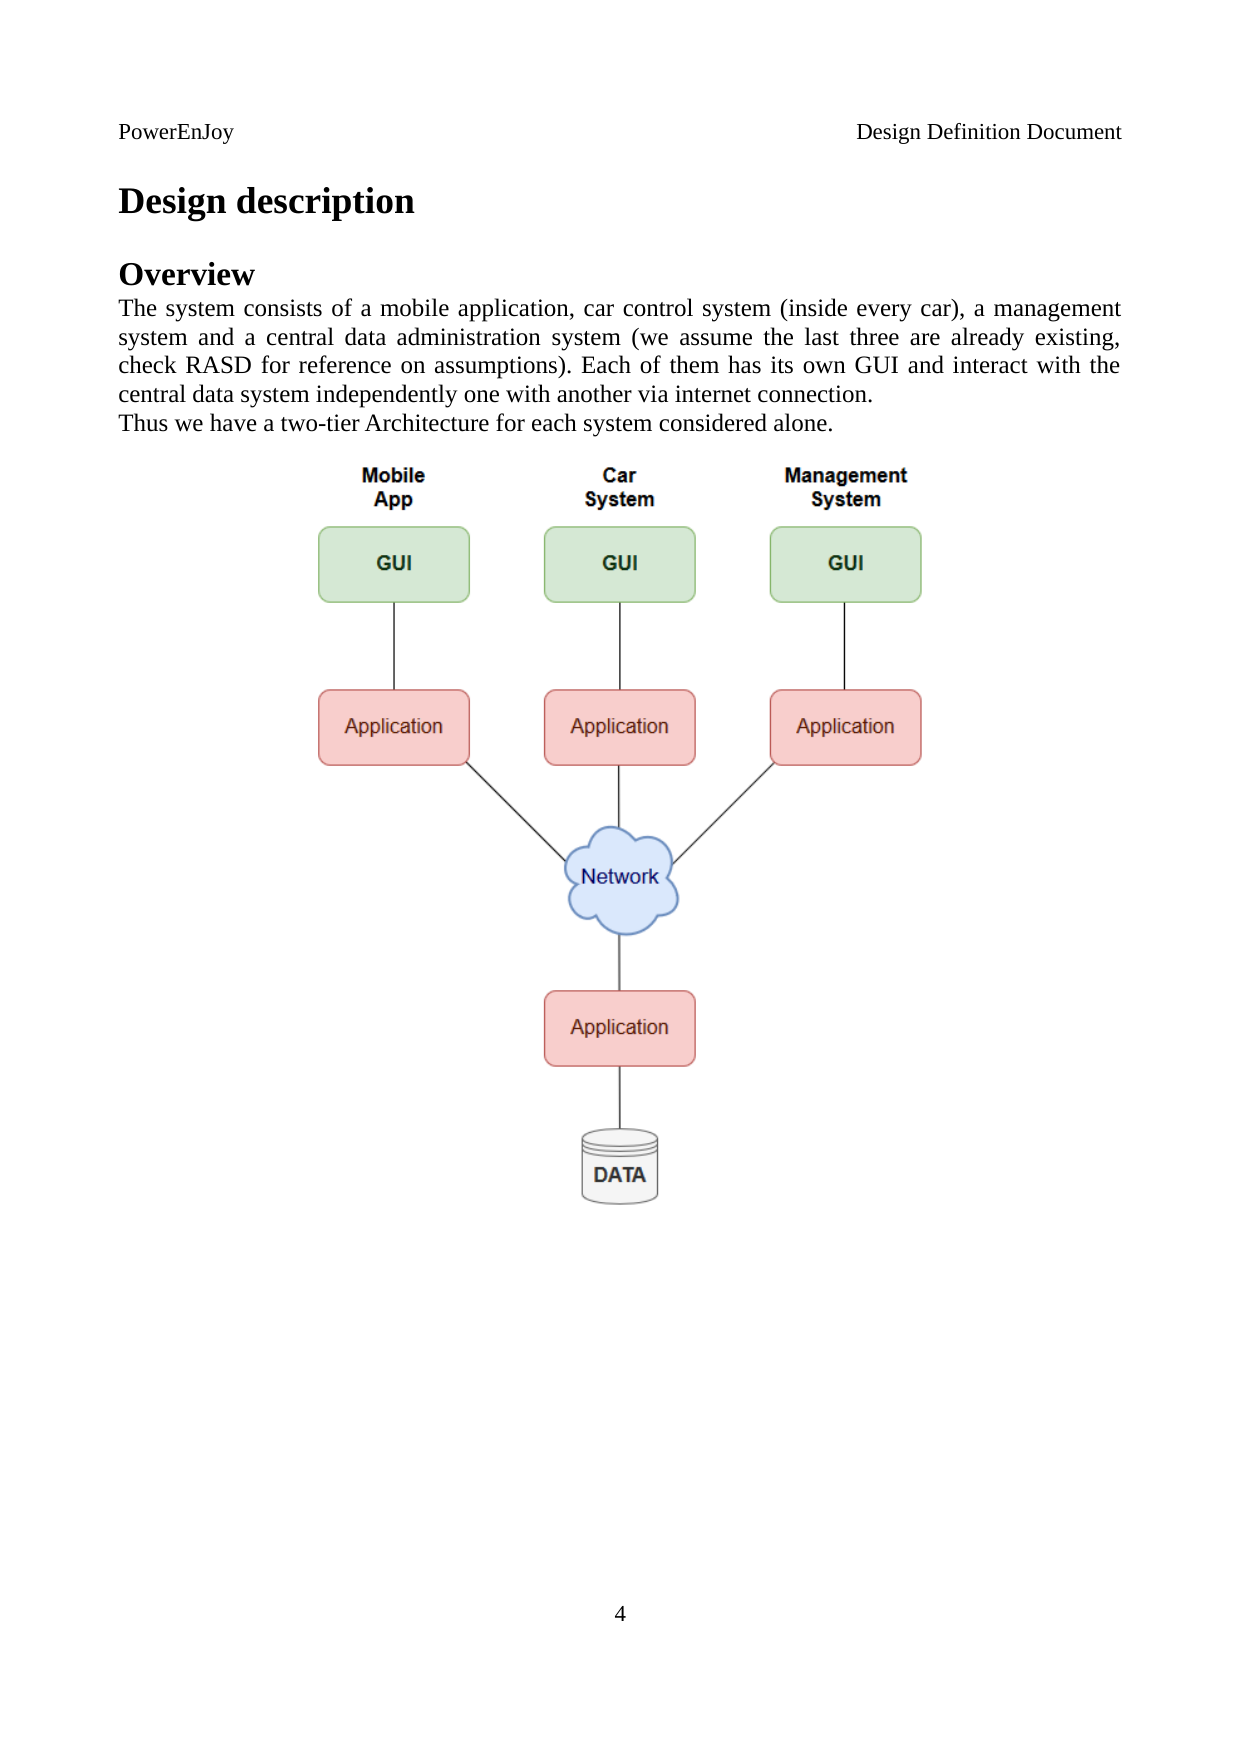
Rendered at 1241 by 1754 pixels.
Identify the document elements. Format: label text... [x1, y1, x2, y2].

subtitle Design description [118, 178, 1122, 222]
subtitle Overview [118, 254, 1122, 293]
text The system consists of a mobile application, car control system (inside every car), a management system and a central data administration system (we assume the last three are already existing, check RASD for reference on assumptions). Each of them has its own GUI and interact with the central data system independently one with another via internet connection. [118, 293, 1122, 408]
text Thus we have a two-tier Architecture for each system considered alone. [118, 408, 1122, 437]
